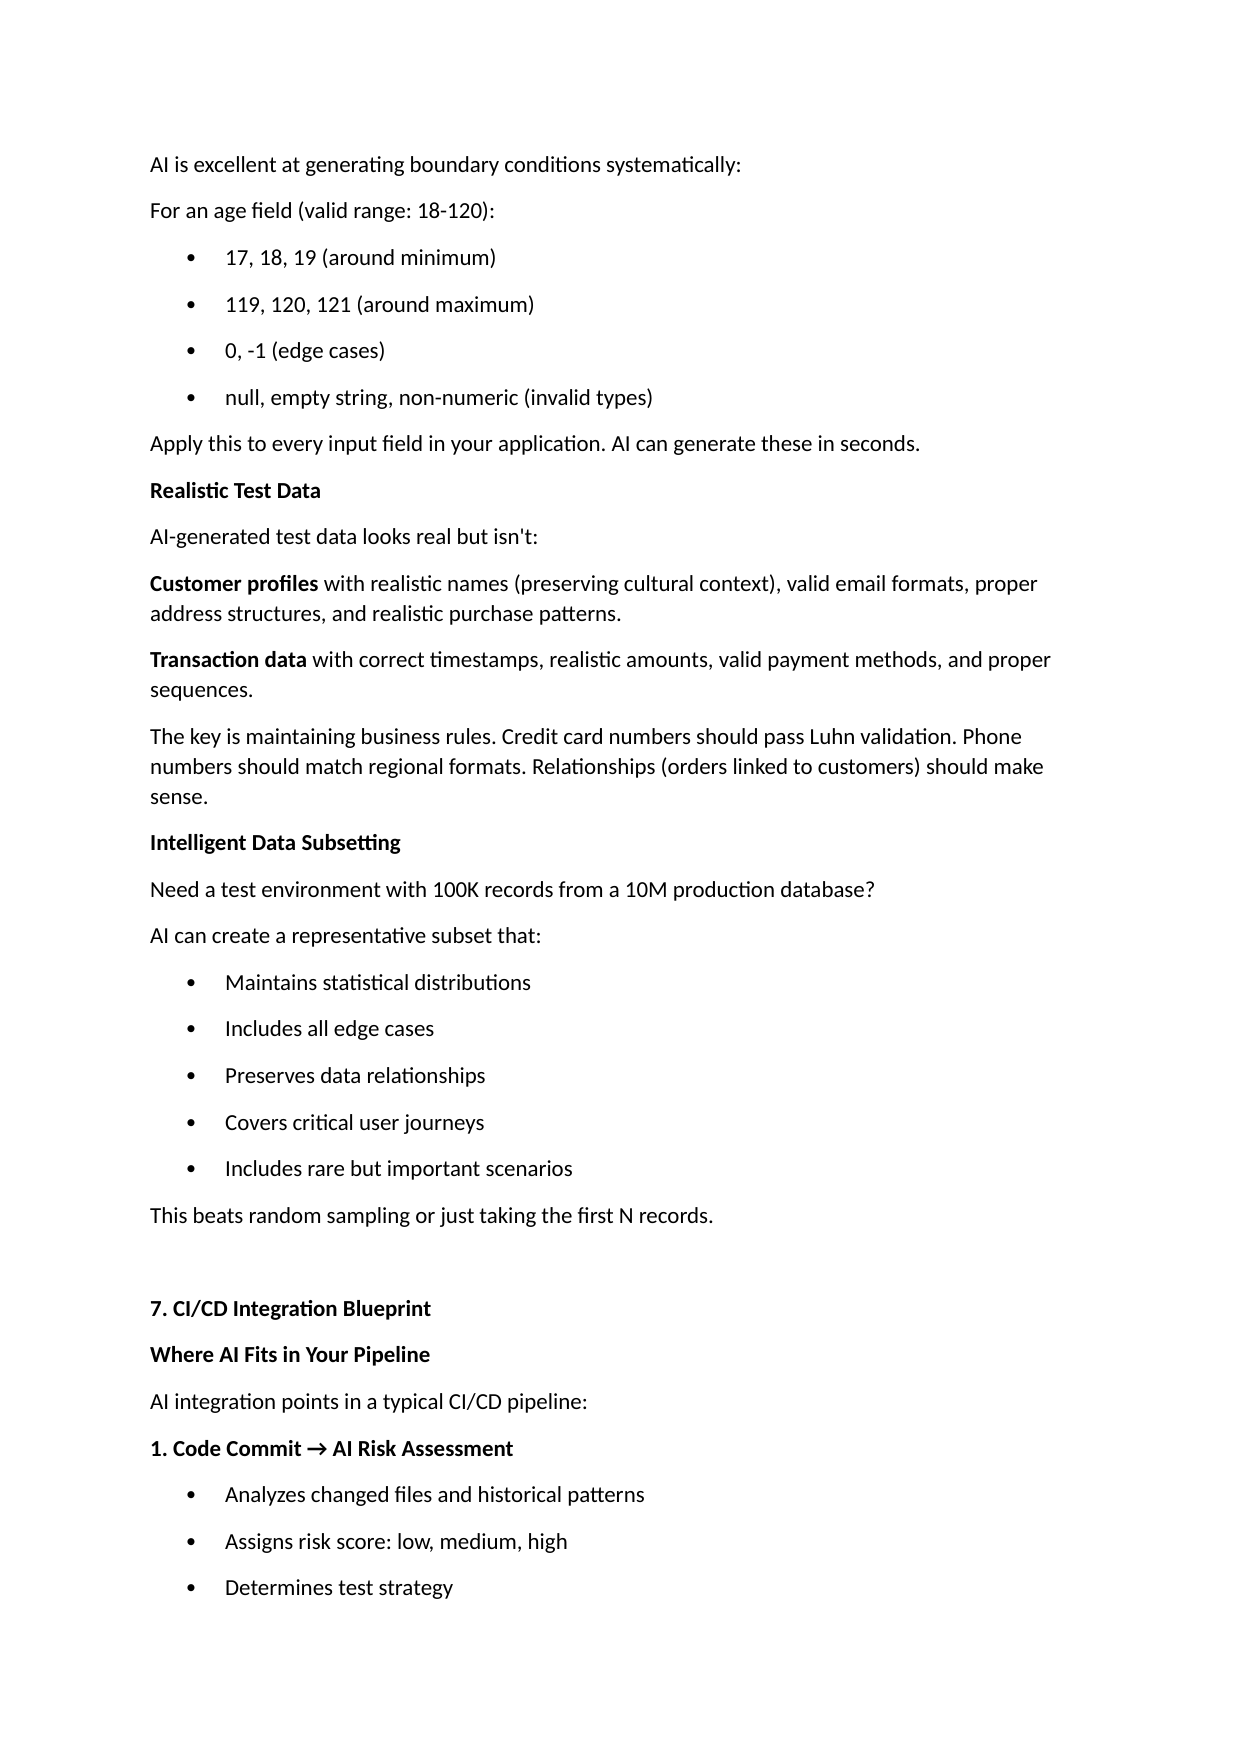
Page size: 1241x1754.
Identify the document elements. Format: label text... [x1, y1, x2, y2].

text AI can create a representative subset that: [150, 921, 1090, 949]
list Includes rare but important scenarios [187, 1154, 1090, 1182]
text AI is excellent at generating boundary conditions systematically: [150, 150, 1090, 178]
text 7. CI/CD Integration Blueprint [150, 1294, 1090, 1322]
list Analyzes changed files and historical patterns [187, 1480, 1090, 1508]
list null, empty string, non-numeric (invalid types) [187, 383, 1090, 411]
text AI integration points in a typical CI/CD pipeline: [150, 1387, 1090, 1415]
text Transaction data with correct timestamps, realistic amounts, valid payment methods, and proper sequences. [150, 646, 1090, 703]
list Includes all edge cases [187, 1014, 1090, 1043]
text Where AI Fits in Your Pipeline [150, 1341, 1090, 1368]
text Customer profiles with realistic names (preserving cultural context), valid email formats, proper address structures, and realistic purchase patterns. [150, 569, 1090, 627]
text For an age field (valid range: 18-120): [150, 197, 1090, 224]
list 0, -1 (edge cases) [187, 336, 1090, 364]
text Apply this to every input field in your application. AI can generate these in seconds. [150, 429, 1090, 457]
list 17, 18, 19 (around minimum) [187, 243, 1090, 271]
text Intelligent Data Subsetting [150, 828, 1090, 856]
list 119, 120, 121 (around maximum) [187, 290, 1090, 318]
list Covers critical user journeys [187, 1108, 1090, 1136]
text This beats random sampling or just taking the first N records. [150, 1201, 1090, 1229]
text Realistic Test Data [150, 476, 1090, 504]
text AI-generated test data looks real but isn't: [150, 522, 1090, 551]
list Preserves data relationships [187, 1061, 1090, 1089]
text Need a test environment with 100K records from a 10M production database? [150, 875, 1090, 903]
list Assigns risk score: low, medium, high [187, 1527, 1090, 1555]
text 1. Code Commit → AI Risk Assessment [150, 1434, 1090, 1462]
list Determines test strategy [187, 1573, 1090, 1601]
list Maintains statistical distributions [187, 968, 1090, 996]
text The key is maintaining business rules. Credit card numbers should pass Luhn validation. Phone numbers should match regional formats. Relationships (orders linked to customers) should make sense. [150, 722, 1090, 810]
